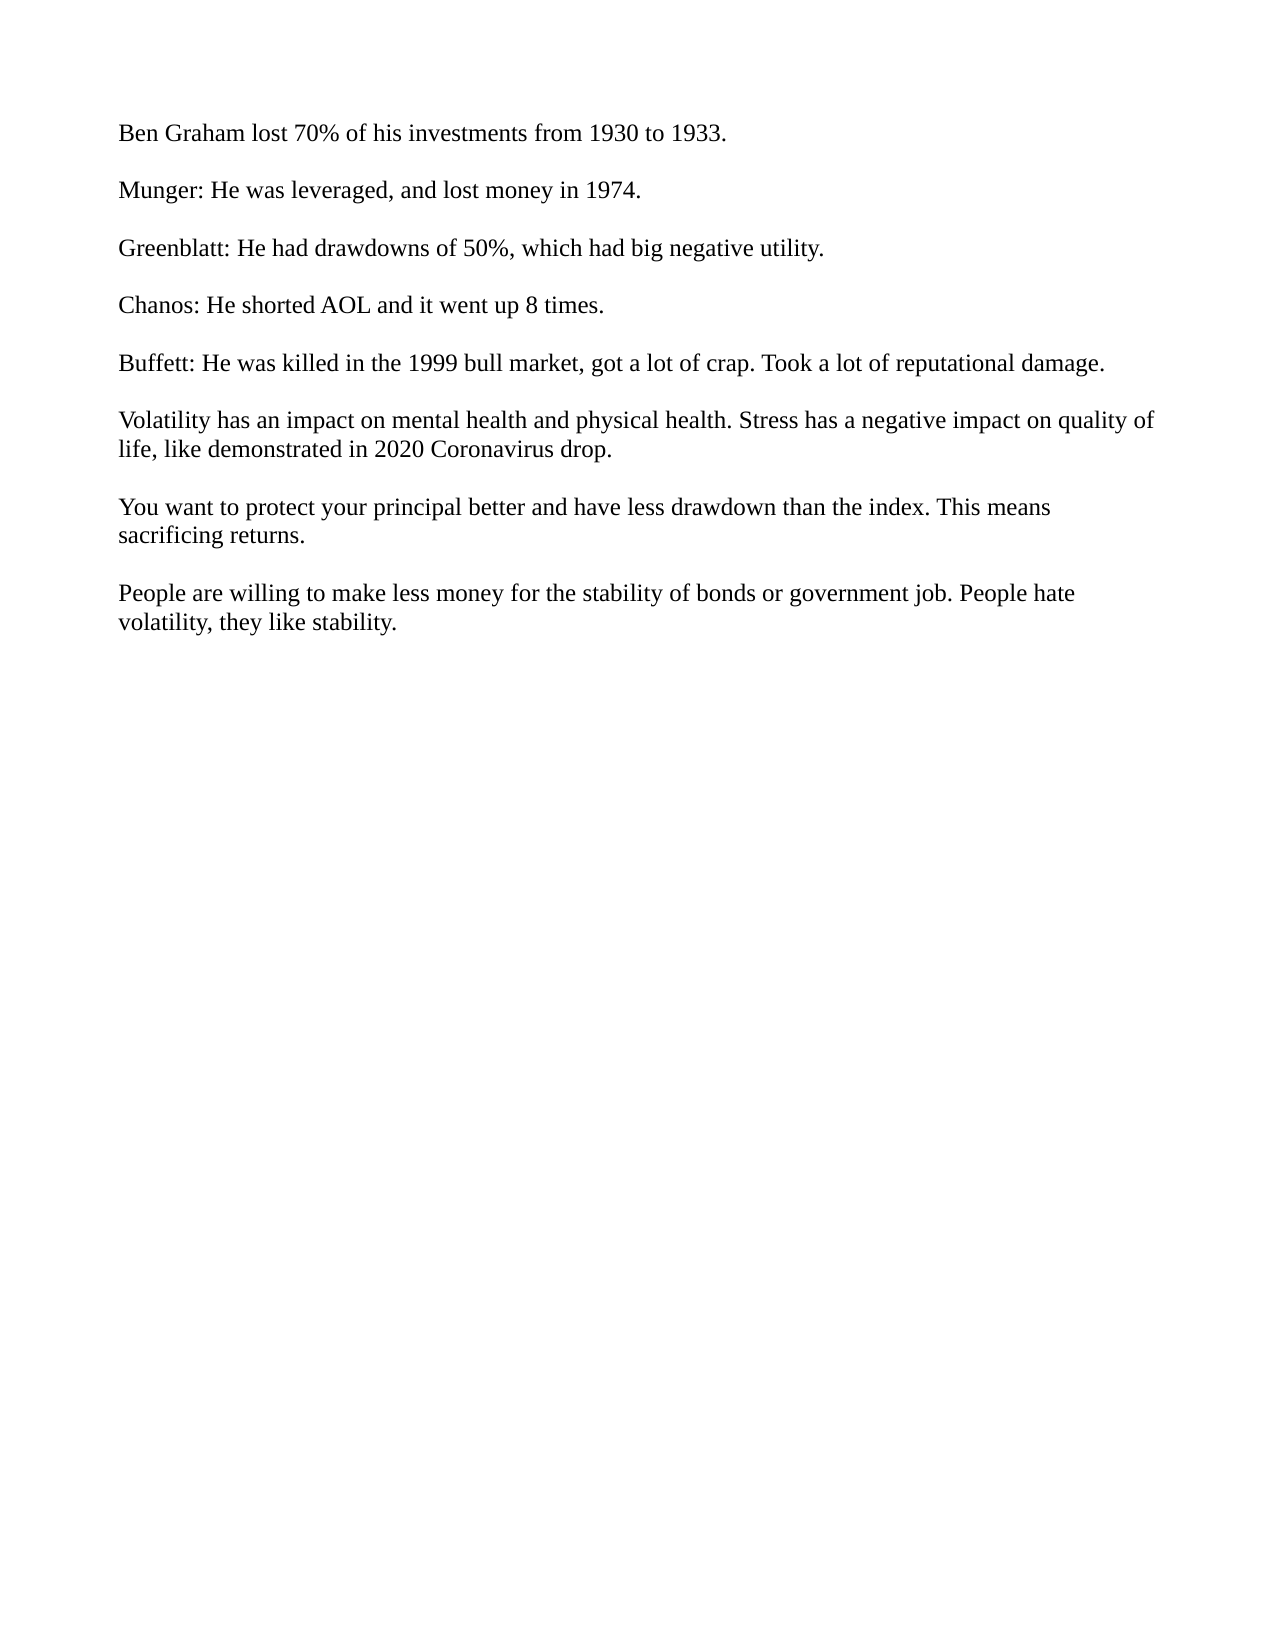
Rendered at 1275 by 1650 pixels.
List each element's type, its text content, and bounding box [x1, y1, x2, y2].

text Ben Graham lost 70% of his investments from 1930 to 1933. [118, 118, 1157, 147]
text You want to protect your principal better and have less drawdown than the index. This means sacrificing returns. [118, 492, 1157, 549]
text Volatility has an impact on mental health and physical health. Stress has a negative impact on quality of life, like demonstrated in 2020 Coronavirus drop. [118, 406, 1157, 463]
text Munger: He was leveraged, and lost money in 1974. [118, 176, 1157, 204]
text Greenblatt: He had drawdowns of 50%, which had big negative utility. [118, 233, 1157, 262]
text People are willing to make less money for the stability of bonds or government job. People hate volatility, they like stability. [118, 578, 1157, 636]
text Buffett: He was killed in the 1999 bull market, got a lot of crap. Took a lot of reputational damage. [118, 348, 1157, 377]
text Chanos: He shorted AOL and it went up 8 times. [118, 291, 1157, 319]
